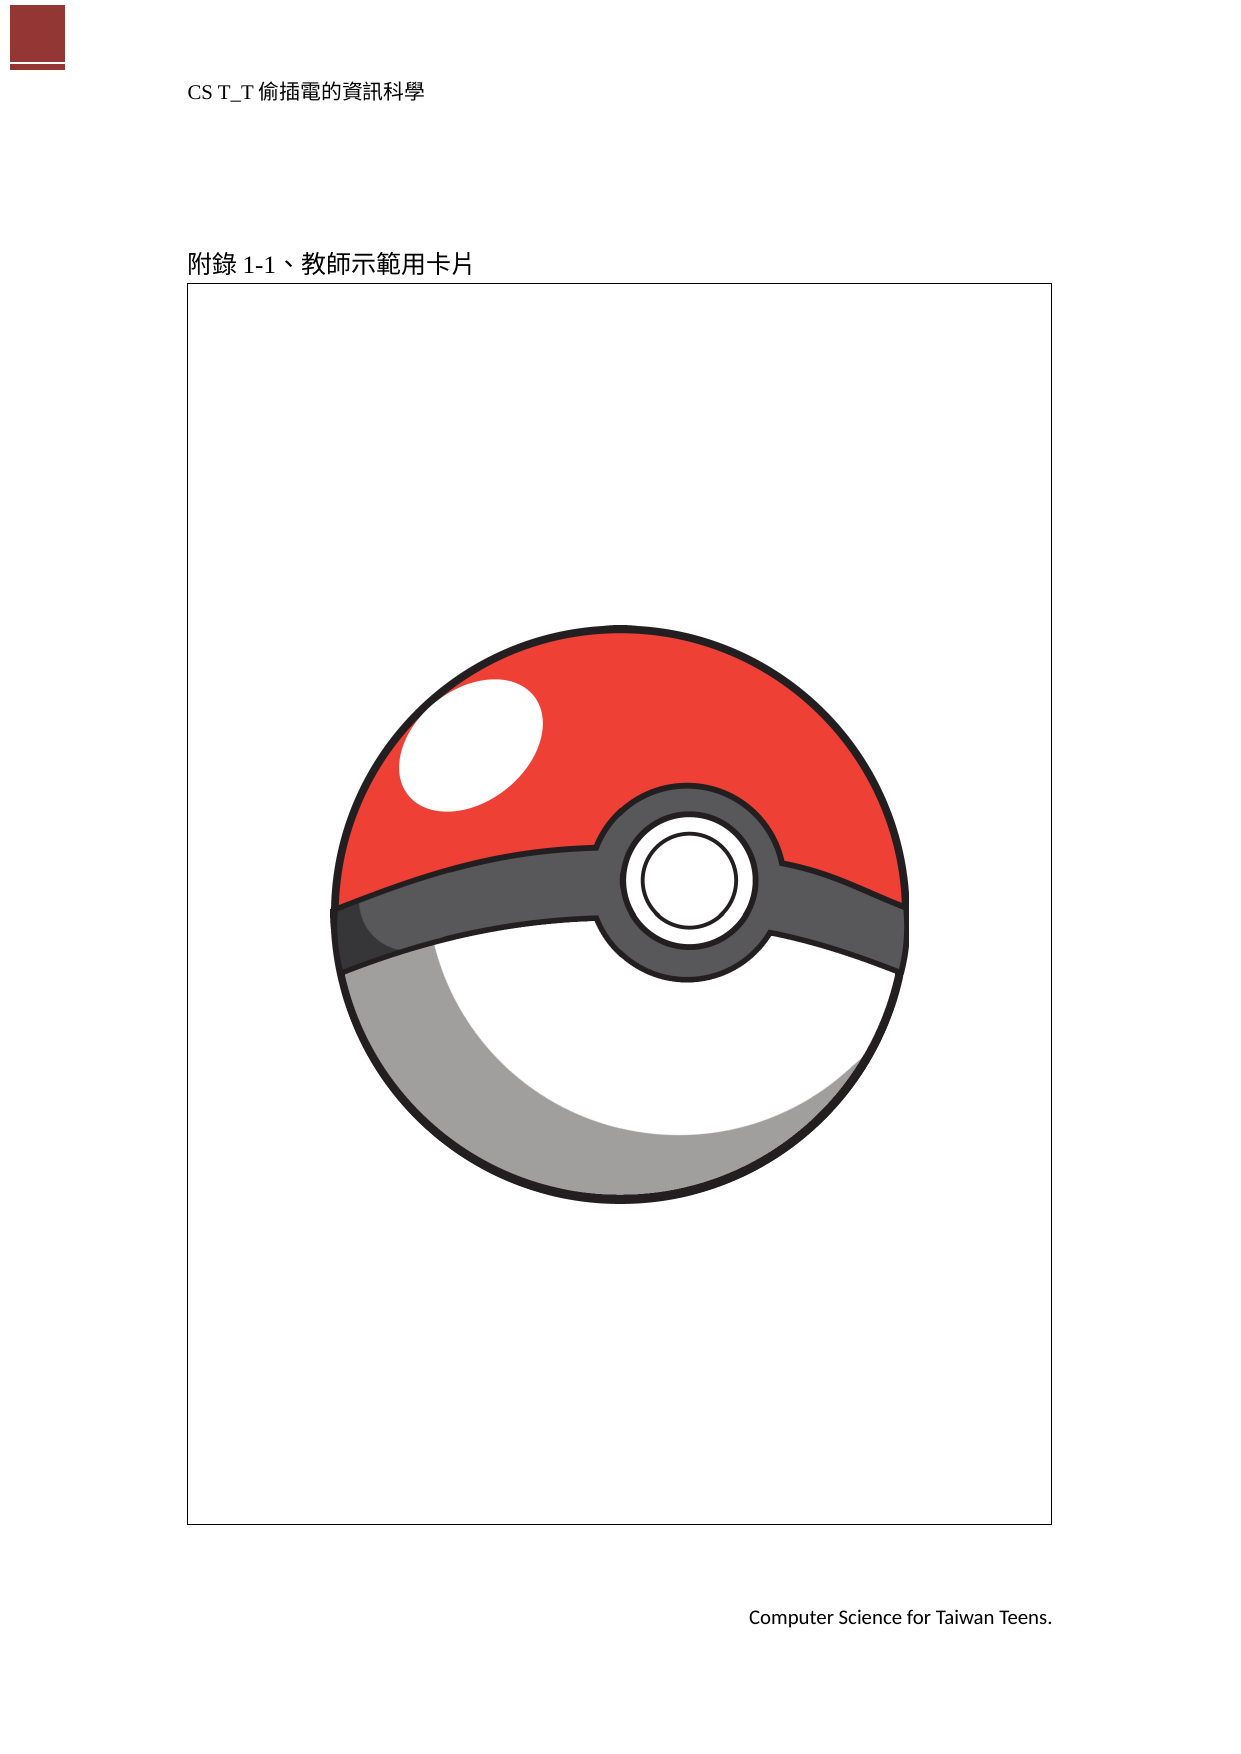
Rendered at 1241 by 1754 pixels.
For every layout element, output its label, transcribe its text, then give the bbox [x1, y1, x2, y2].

table_header [188, 284, 1051, 1523]
text 附錄1-1、教師示範用卡片 [187, 221, 1053, 283]
